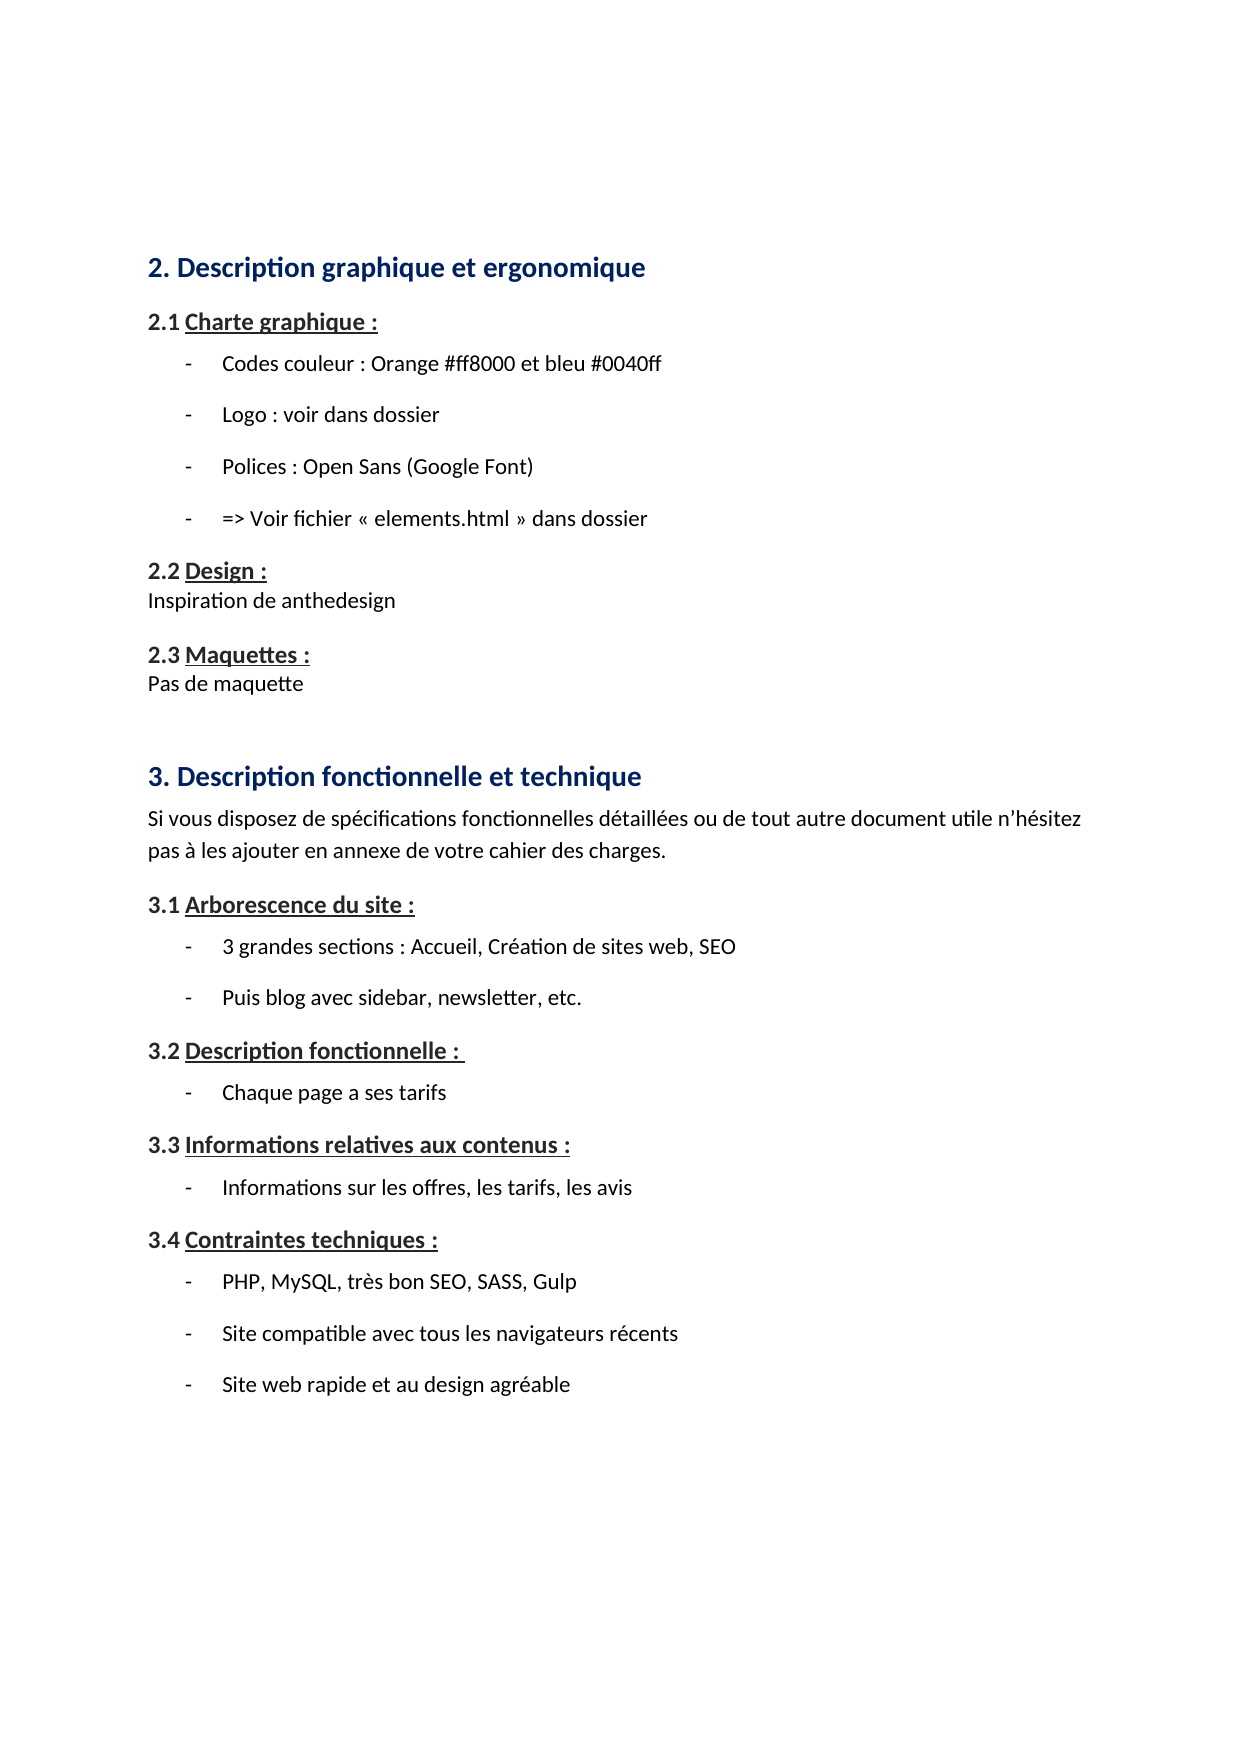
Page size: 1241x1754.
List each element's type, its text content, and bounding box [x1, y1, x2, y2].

list Logo : voir dans dossier [185, 401, 1093, 428]
subtitle Design : [148, 555, 1093, 586]
list Puis blog avec sidebar, newsletter, etc. [185, 983, 1093, 1012]
text 2. Description graphique et ergonomique [148, 249, 1093, 285]
text Pas de maquette [148, 669, 1093, 697]
subtitle Informations relatives aux contenus : [148, 1130, 1093, 1160]
subtitle Arborescence du site : [148, 889, 1093, 919]
subtitle Description fonctionnelle : [148, 1035, 1093, 1066]
list Codes couleur : Orange #ff8000 et bleu #0040ff [185, 349, 1093, 377]
subtitle Charte graphique : [148, 306, 1093, 336]
list 3 grandes sections : Accueil, Création de sites web, SEO [185, 932, 1093, 960]
list PHP, MySQL, très bon SEO, SASS, Gulp [185, 1267, 1093, 1295]
list Informations sur les offres, les tarifs, les avis [185, 1173, 1093, 1201]
text 3. Description fonctionnelle et technique [148, 758, 1093, 793]
subtitle Maquettes : [148, 639, 1093, 669]
list Site web rapide et au design agréable [185, 1370, 1093, 1398]
list => Voir fichier « elements.html » dans dossier [185, 504, 1093, 532]
list Chaque page a ses tarifs [185, 1078, 1093, 1106]
list Polices : Open Sans (Google Font) [185, 452, 1093, 480]
subtitle Contraintes techniques : [148, 1224, 1093, 1255]
text Si vous disposez de spécifications fonctionnelles détaillées ou de tout autre document utile n’hésitez pas à les ajouter en annexe de votre cahier des charges. [148, 804, 1093, 864]
text Inspiration de anthedesign [148, 586, 1093, 614]
list Site compatible avec tous les navigateurs récents [185, 1319, 1093, 1347]
